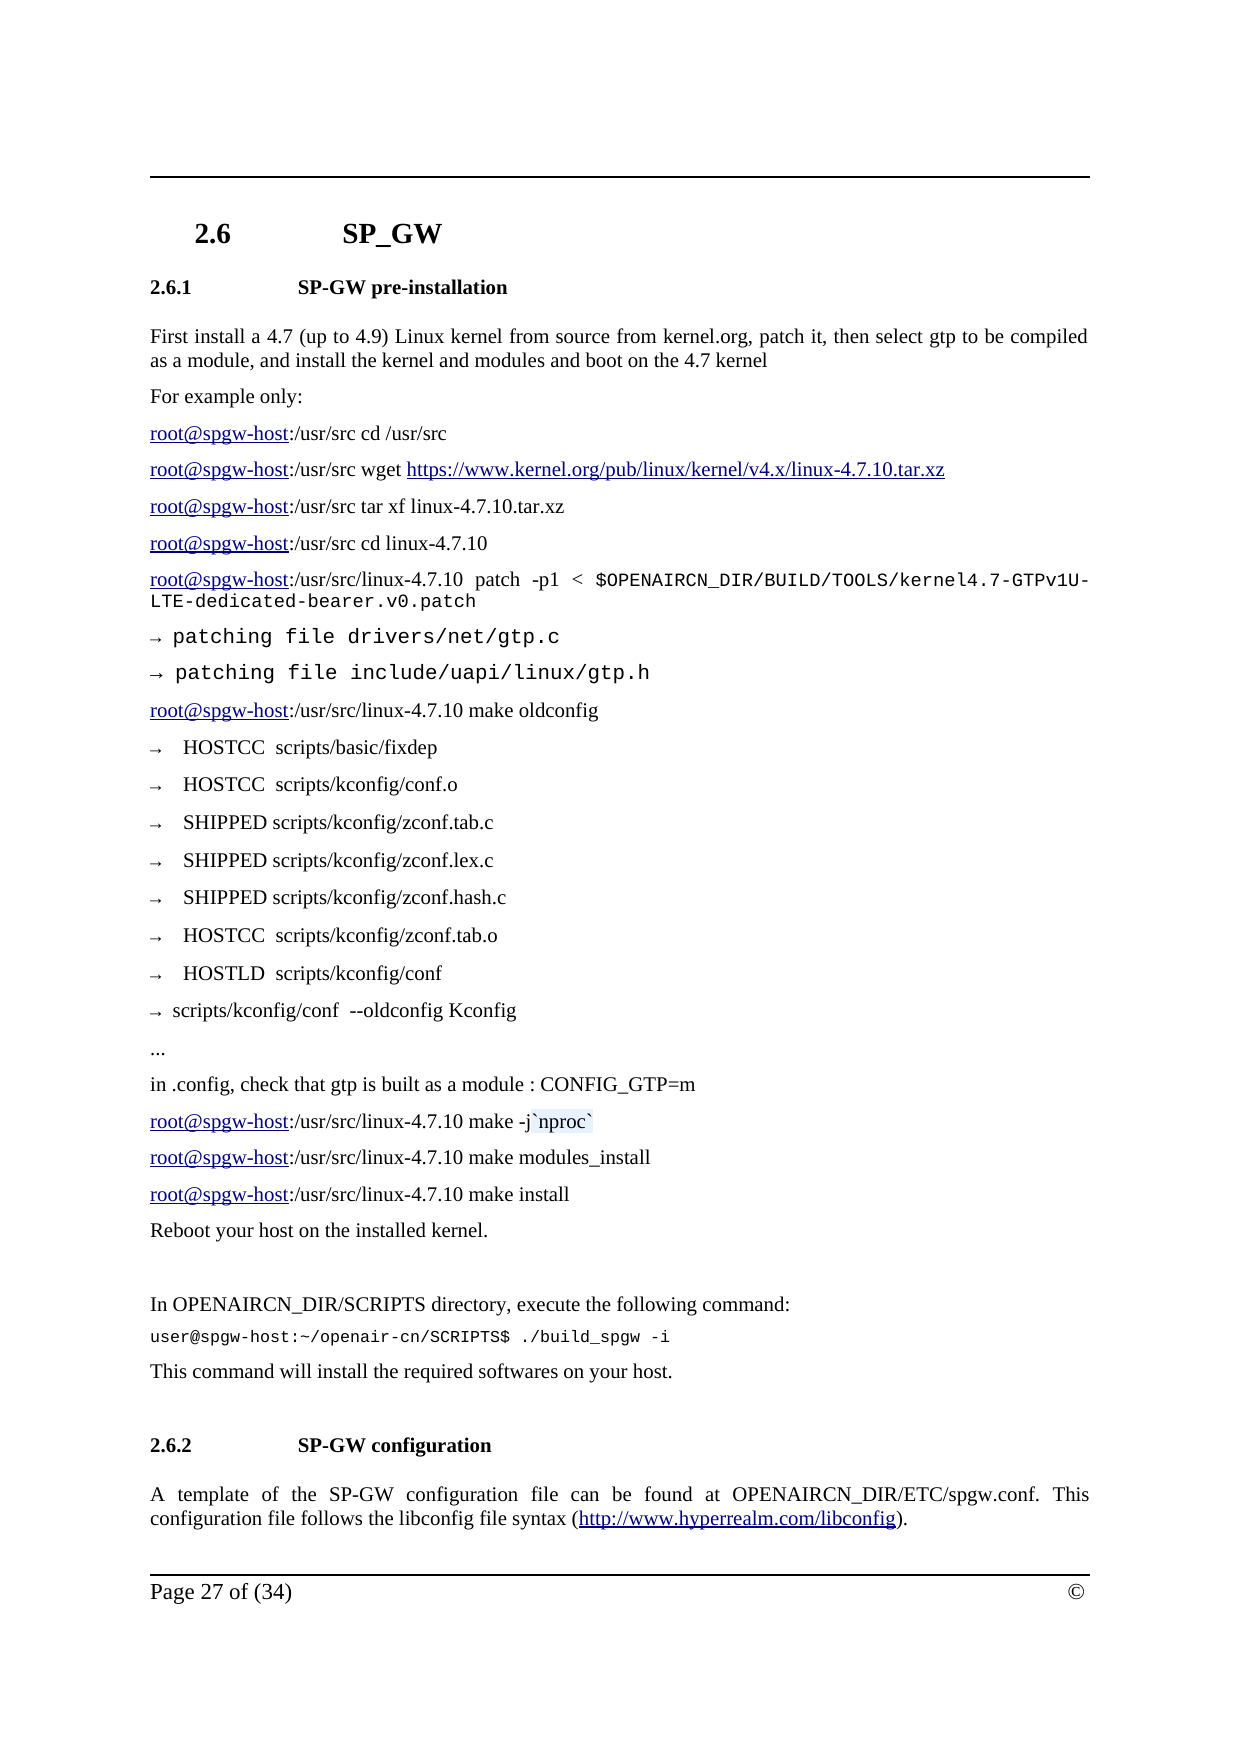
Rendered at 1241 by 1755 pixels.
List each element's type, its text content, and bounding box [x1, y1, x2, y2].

text → HOSTCC scripts/basic/fixdep [150, 735, 1090, 760]
text user@spgw-host:~/openair-cn/SCRIPTS$ ./build_spgw -i [150, 1328, 1090, 1347]
text in .config, check that gtp is built as a module : CONFIG_GTP=m [150, 1072, 1090, 1096]
text root@spgw-host:/usr/src/linux-4.7.10 make modules_install [150, 1145, 1090, 1169]
text In OPENAIRCN_DIR/SCRIPTS directory, execute the following command: [150, 1292, 1090, 1316]
subtitle SP-GW configuration [150, 1433, 1090, 1457]
text root@spgw-host:/usr/src cd linux-4.7.10 [150, 531, 1090, 554]
text → HOSTCC scripts/kconfig/conf.o [150, 772, 1090, 797]
text root@spgw-host:/usr/src wget https://www.kernel.org/pub/linux/kernel/v4.x/linux-4.7.10.tar.xz [150, 457, 1090, 481]
text → HOSTLD scripts/kconfig/conf [150, 960, 1090, 986]
text ... [150, 1036, 1090, 1060]
text → SHIPPED scripts/kconfig/zconf.tab.c [150, 810, 1090, 835]
text Reboot your host on the installed kernel. [150, 1218, 1090, 1242]
subtitle SP-GW pre-installation [150, 274, 1090, 299]
text → scripts/kconfig/conf --oldconfig Kconfig [150, 998, 1090, 1023]
text root@spgw-host:/usr/src cd /usr/src [150, 421, 1090, 445]
text root@spgw-host:/usr/src/linux-4.7.10 make install [150, 1182, 1090, 1206]
text This command will install the required softwares on your host. [150, 1359, 1090, 1383]
text → patching file drivers/net/gtp.c [150, 626, 1090, 649]
text A template of the SP-GW configuration file can be found at OPENAIRCN_DIR/ETC/spgw.conf. This configuration file follows the libconfig file syntax (http://www.hyperrealm.com/libconfig). [150, 1482, 1090, 1530]
text First install a 4.7 (up to 4.9) Linux kernel from source from kernel.org, patch it, then select gtp to be compiled as a module, and install the kernel and modules and boot on the 4.7 kernel [150, 324, 1090, 372]
text → SHIPPED scripts/kconfig/zconf.hash.c [150, 885, 1090, 910]
subtitle SP_GW [194, 216, 1090, 249]
text root@spgw-host:/usr/src/linux-4.7.10 make -j`nproc` [150, 1109, 1090, 1133]
text root@spgw-host:/usr/src/linux-4.7.10 make oldconfig [150, 698, 1090, 722]
text → HOSTCC scripts/kconfig/zconf.tab.o [150, 923, 1090, 948]
text root@spgw-host:/usr/src tar xf linux-4.7.10.tar.xz [150, 494, 1090, 518]
text For example only: [150, 384, 1090, 408]
text → patching file include/uapi/linux/gtp.h [150, 662, 1090, 686]
text → SHIPPED scripts/kconfig/zconf.lex.c [150, 848, 1090, 873]
text root@spgw-host:/usr/src/linux-4.7.10 patch -p1 < $OPENAIRCN_DIR/BUILD/TOOLS/kernel4.7-GTPv1U-LTE-dedicated-bearer.v0.patch [150, 567, 1090, 613]
